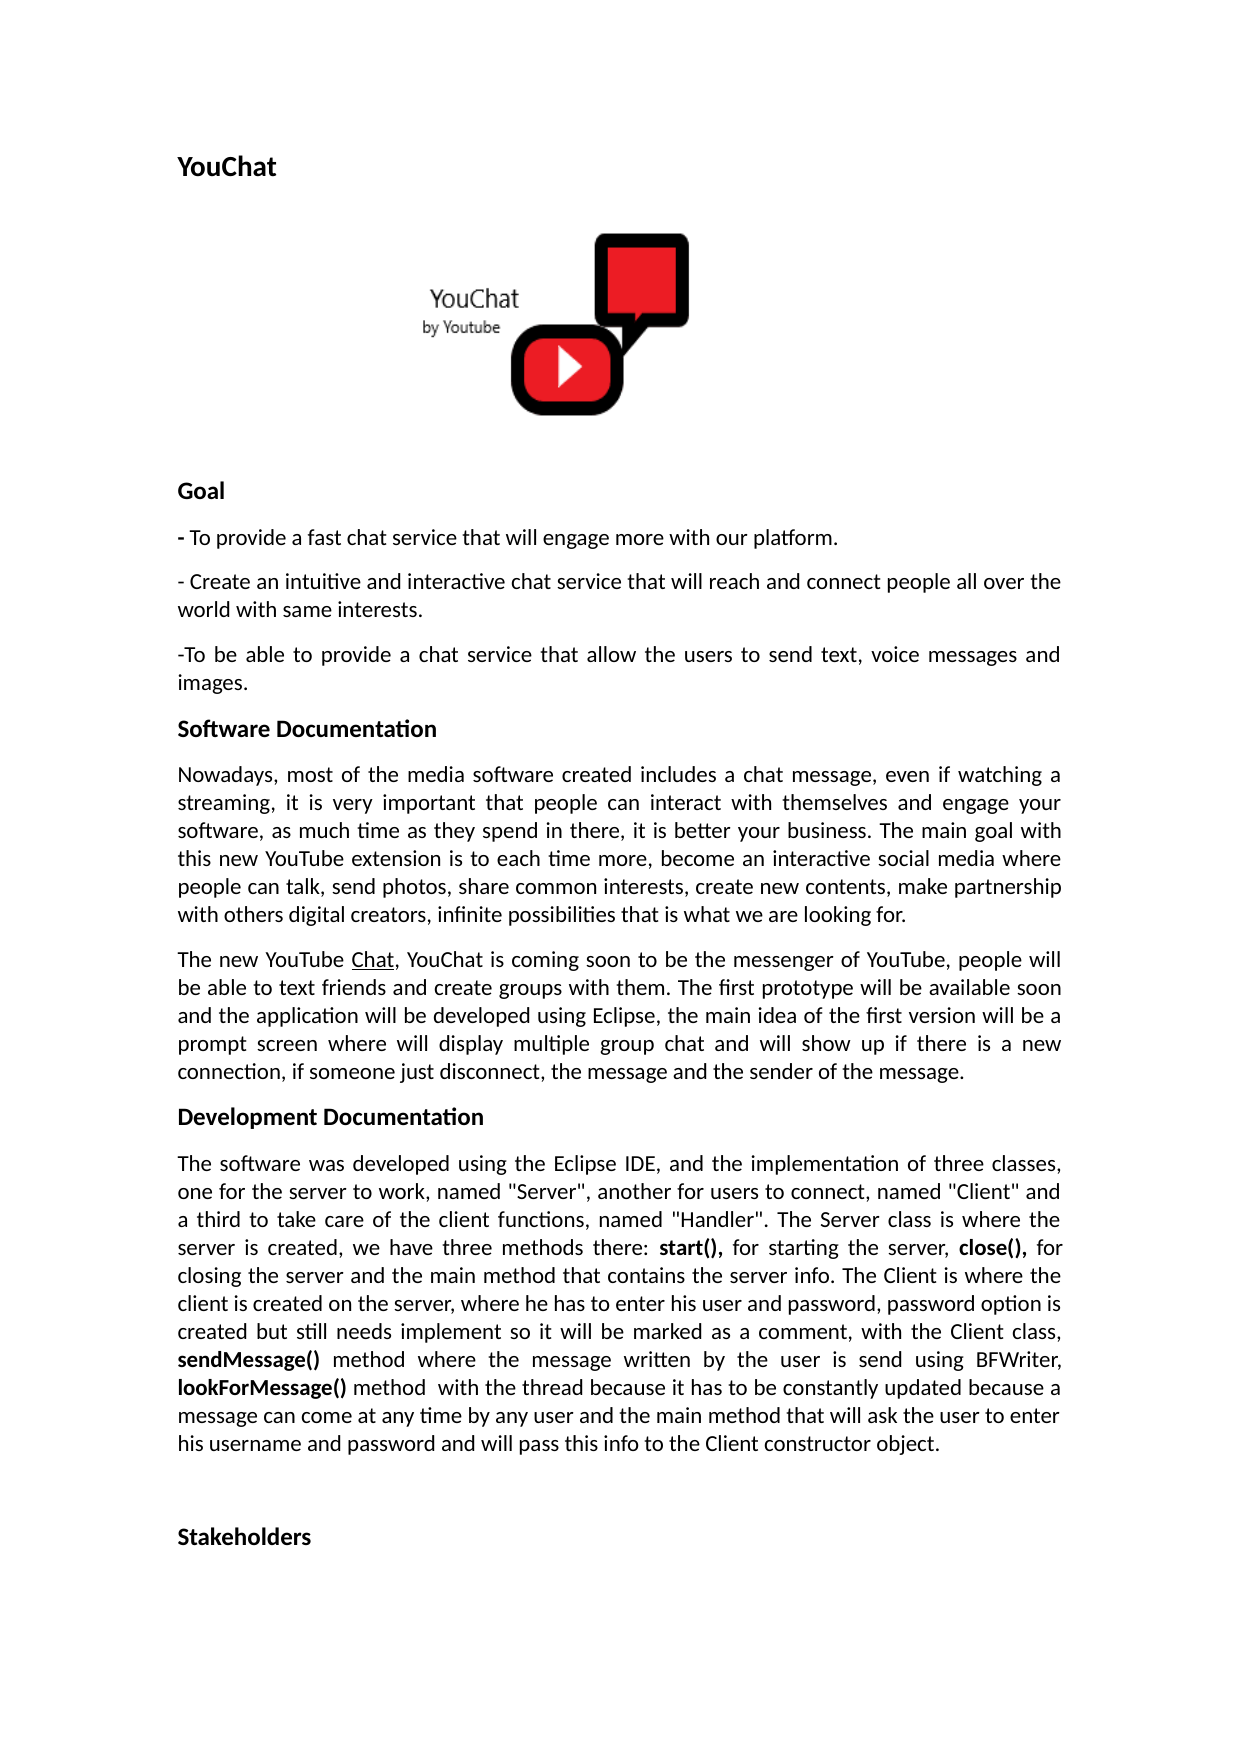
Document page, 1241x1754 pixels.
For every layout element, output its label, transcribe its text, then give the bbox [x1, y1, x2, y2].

text - To provide a fast chat service that will engage more with our platform. [177, 523, 1063, 551]
text Stakeholders [177, 1521, 1063, 1551]
text Goal [177, 476, 1063, 506]
text - Create an intuitive and interactive chat service that will reach and connect people all over the world with same interests. [177, 567, 1063, 623]
text -To be able to provide a chat service that allow the users to send text, voice messages and images. [177, 640, 1063, 696]
text Nowadays, most of the media software created includes a chat message, even if watching a streaming, it is very important that people can interact with themselves and engage your software, as much time as they spend in there, it is better your business. The main goal with this new YouTube extension is to each time more, become an interactive social media where people can talk, send photos, share common interests, create new contents, make partnership with others digital creators, infinite possibilities that is what we are looking for. [177, 760, 1063, 928]
text The new YouTube Chat, YouChat is coming soon to be the messenger of YouTube, people will be able to text friends and create groups with them. The first prototype will be available soon and the application will be developed using Eclipse, the main idea of the first version will be a prompt screen where will display multiple group chat and will show up if there is a new connection, if someone just disconnect, the message and the sender of the message. [177, 945, 1063, 1085]
text Development Documentation [177, 1102, 1063, 1132]
text YouChat [177, 148, 1063, 459]
text Software Documentation [177, 713, 1063, 743]
text The software was developed using the Eclipse IDE, and the implementation of three classes, one for the server to work, named "Server", another for users to connect, named "Client" and a third to take care of the client functions, named "Handler". The Server class is where the server is created, we have three methods there: start(), for starting the server, close(), for closing the server and the main method that contains the server info. The Client is where the client is created on the server, where he has to enter his user and password, password option is created but still needs implement so it will be marked as a comment, with the Client class, sendMessage() method where the message written by the user is send using BFWriter, lookForMessage() method with the thread because it has to be constantly updated because a message can come at any time by any user and the main method that will ask the user to enter his username and password and will pass this info to the Client constructor object. [177, 1149, 1063, 1457]
